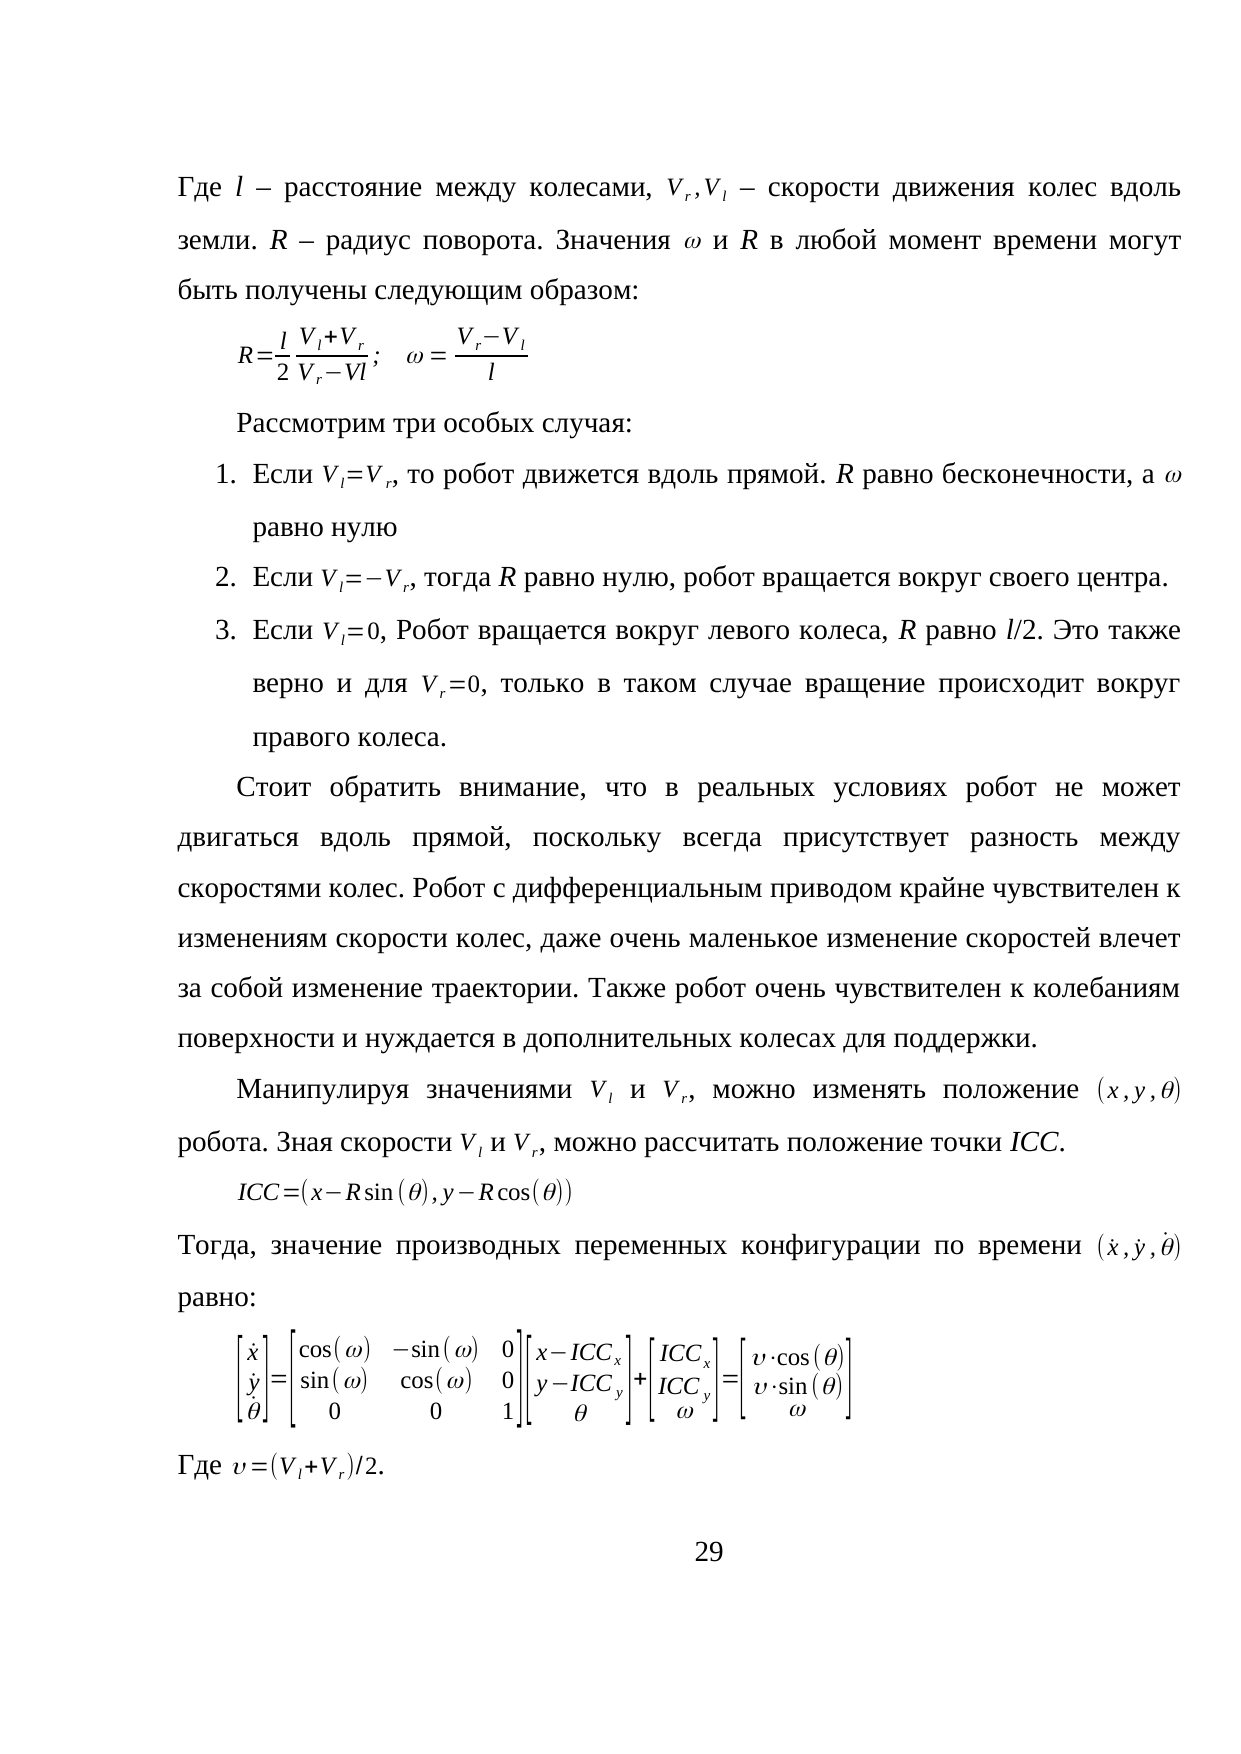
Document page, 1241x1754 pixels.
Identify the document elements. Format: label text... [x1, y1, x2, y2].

text Стоит обратить внимание, что в реальных условиях робот не может двигаться вдоль прямой, поскольку всегда присутствует разность между скоростями колес. Робот с дифференциальным приводом крайне чувствителен к изменениям скорости колес, даже очень маленькое изменение скоростей влечет за собой изменение траектории. Также робот очень чувствителен к колебаниям поверхности и нуждается в дополнительных колесах для поддержки. [177, 769, 1181, 1054]
text Где l – расстояние между колесами, – скорости движения колес вдоль земли. R – радиус поворота. Значения и R в любой момент времени могут быть получены следующим образом: [177, 169, 1181, 306]
text Рассмотрим три особых случая: [177, 406, 1181, 439]
list Если , то робот движется вдоль прямой. R равно бесконечности, а равно нулю [215, 456, 1181, 543]
list Если , тогда R равно нулю, робот вращается вокруг своего центра. [215, 559, 1181, 596]
text Где . [177, 1447, 1181, 1483]
list Если , Робот вращается вокруг левого колеса, R равно l/2. Это также верно и для , только в таком случае вращение происходит вокруг правого колеса. [215, 612, 1181, 752]
text Тогда, значение производных переменных конфигурации по времени равно: [177, 1227, 1181, 1312]
text Манипулируя значениями и , можно изменять положение робота. Зная скорости и , можно рассчитать положение точки ICC. [177, 1071, 1181, 1160]
